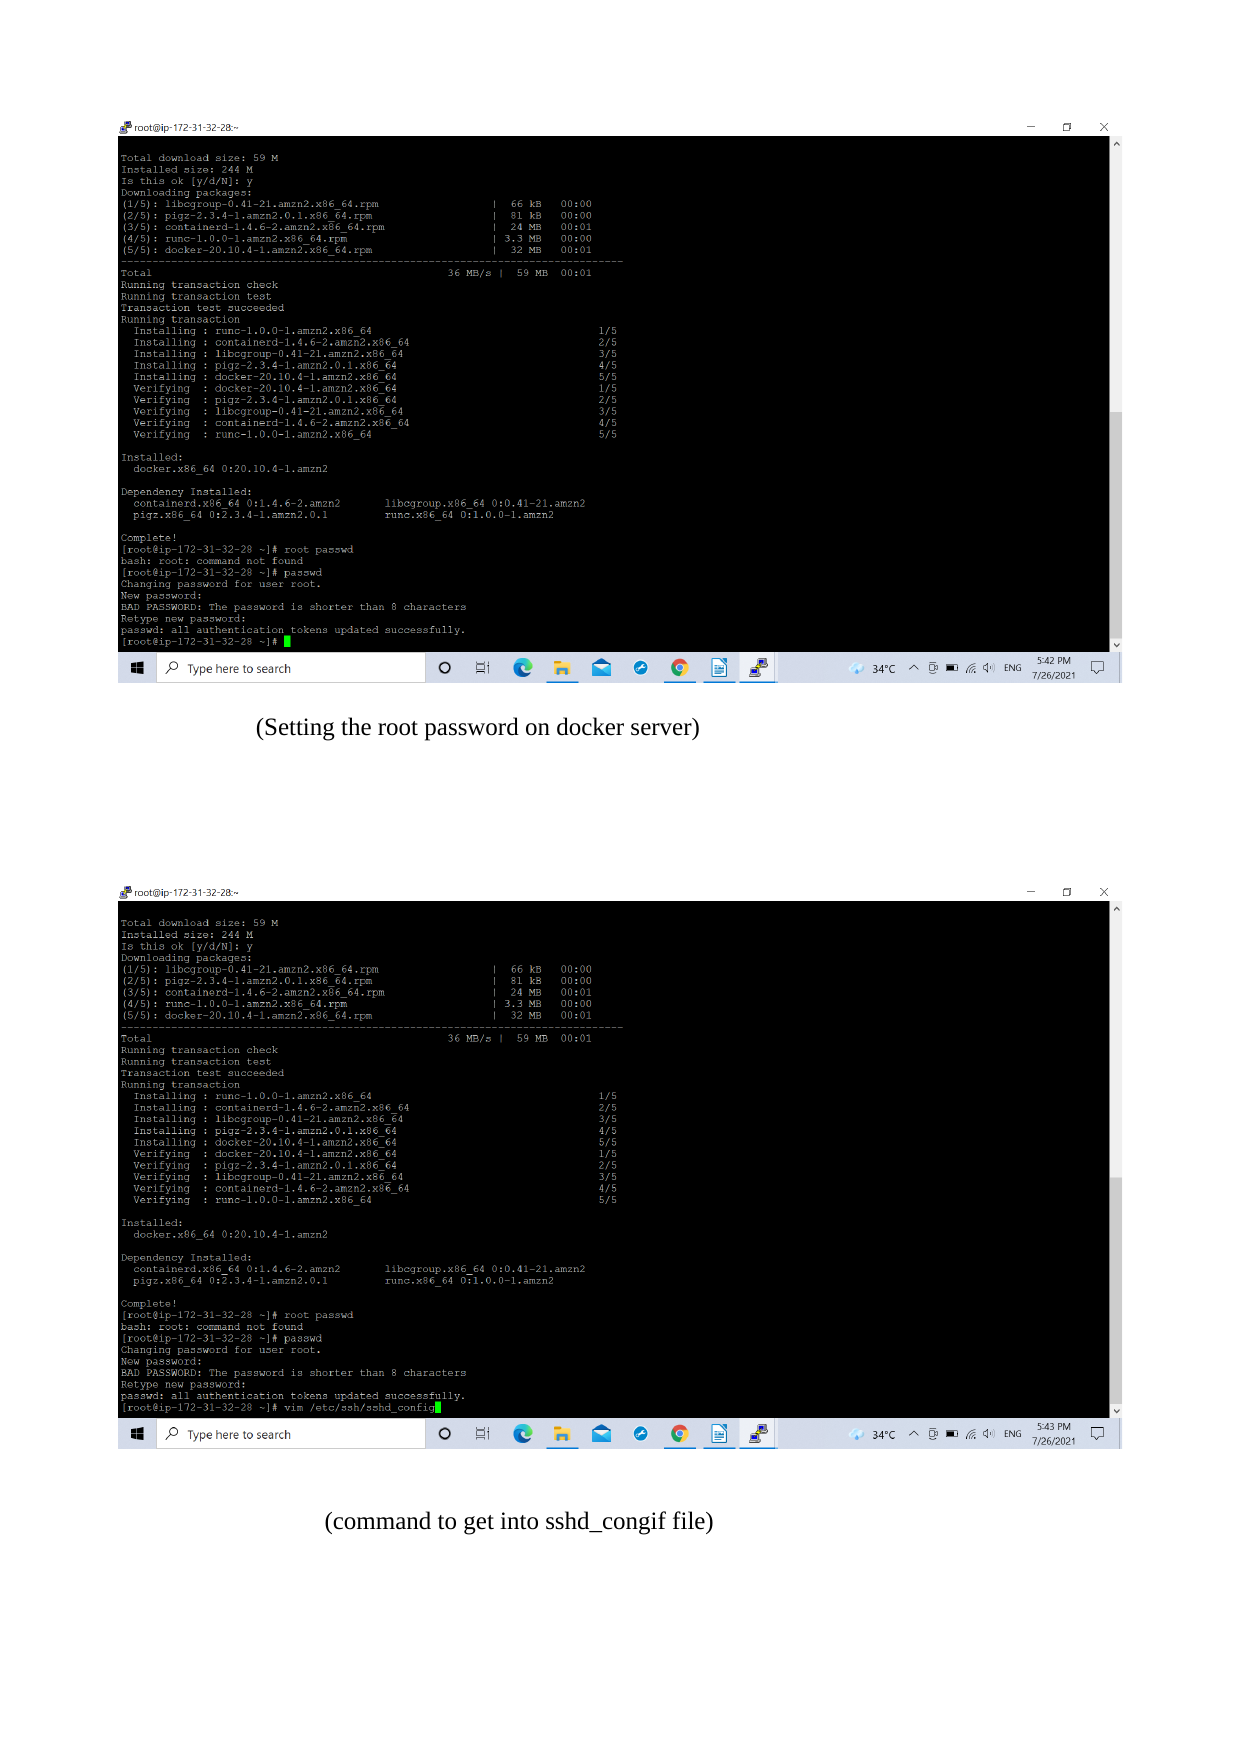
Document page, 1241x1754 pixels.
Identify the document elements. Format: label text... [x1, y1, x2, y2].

text (command to get into sshd_congif file) [118, 1506, 1122, 1535]
text (Setting the root password on docker server) [118, 712, 1122, 740]
picture [118, 884, 1123, 1449]
picture [118, 118, 1123, 683]
